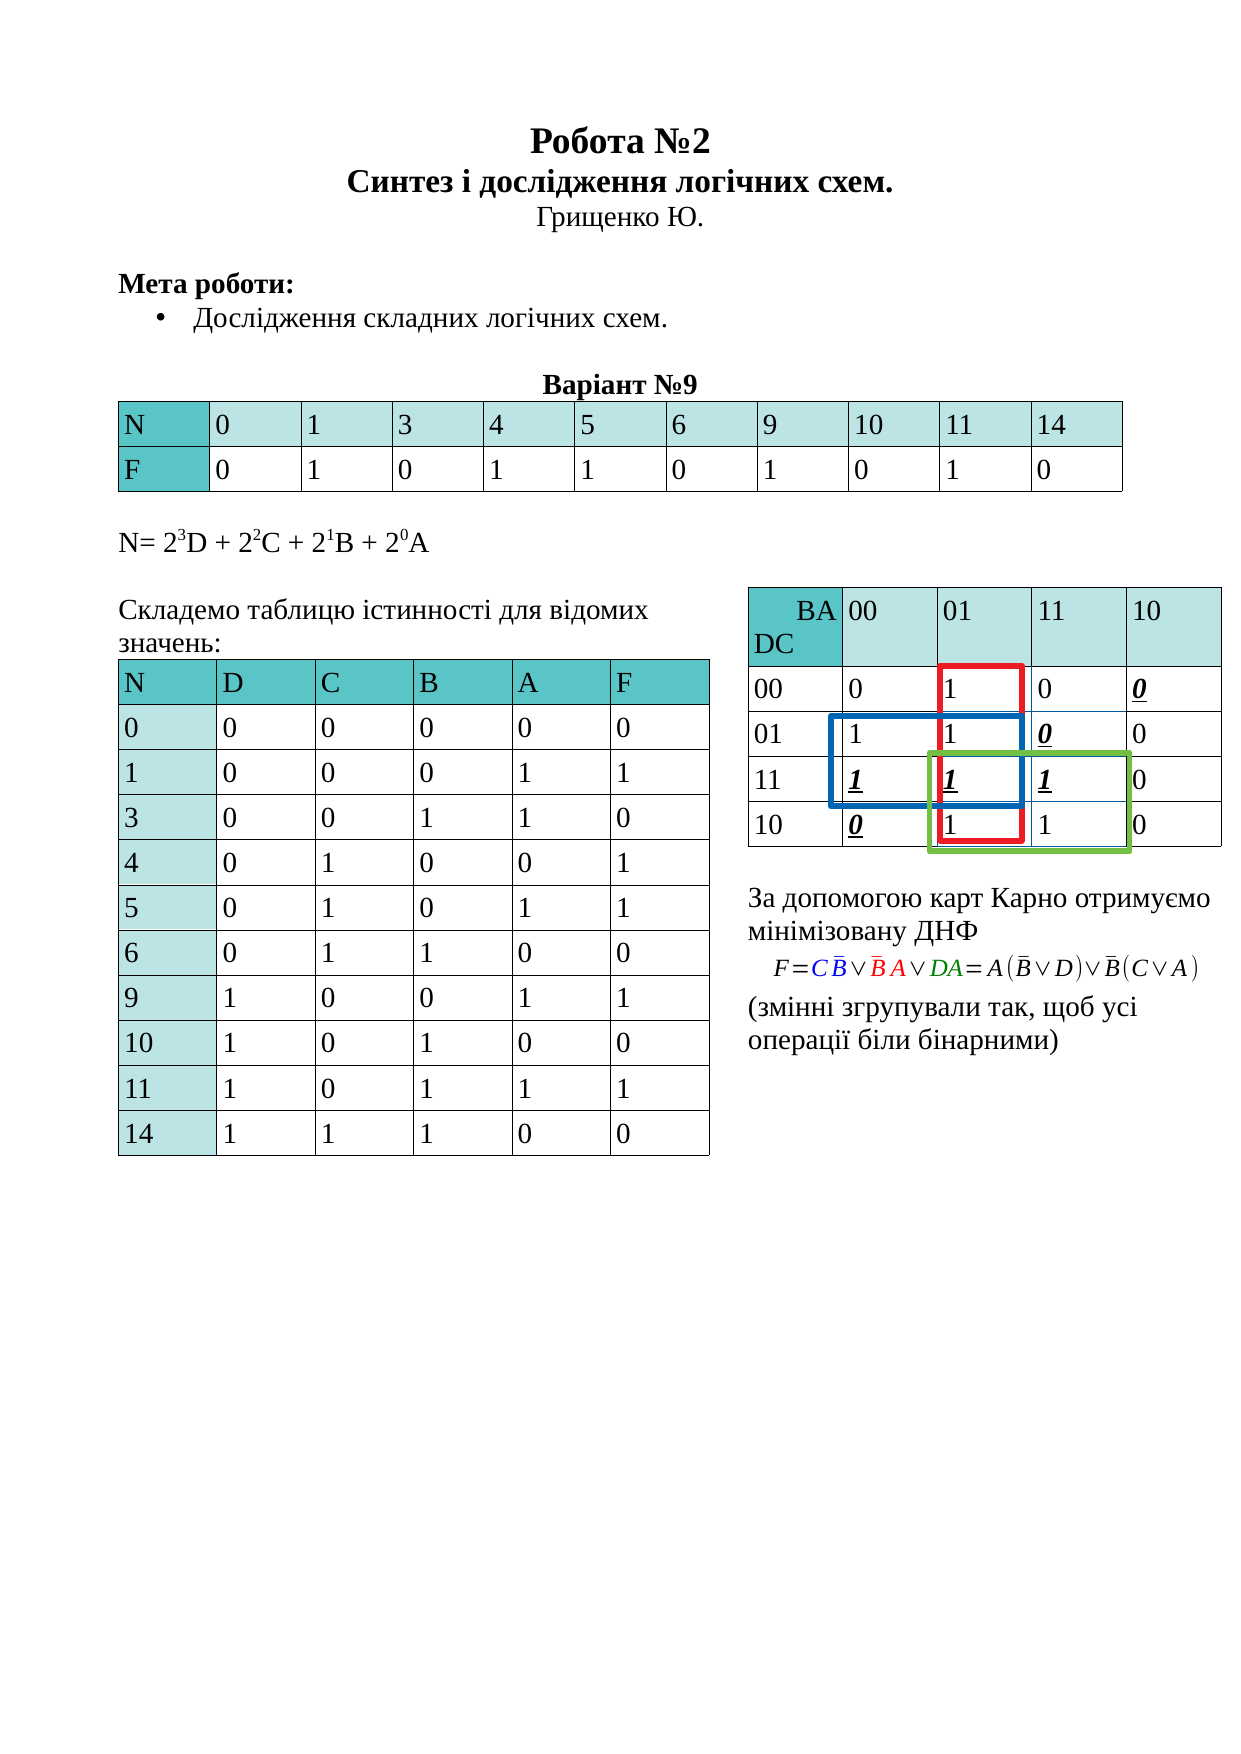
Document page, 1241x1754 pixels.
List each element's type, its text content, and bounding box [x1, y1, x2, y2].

table_cell 1 [513, 886, 610, 929]
table_cell 3 [119, 795, 216, 839]
table_cell 0 [1127, 667, 1221, 711]
table_cell 0 [513, 1021, 610, 1065]
table_cell 1 [513, 1066, 610, 1110]
table_header F [611, 660, 709, 704]
table_header 4 [484, 402, 574, 446]
table_cell 0 [611, 931, 709, 975]
table_cell [1025, 712, 1031, 750]
table_cell 0 [843, 809, 927, 846]
table_cell 6 [119, 931, 216, 975]
table_cell 10 [119, 1021, 216, 1065]
table_cell 1 [513, 795, 610, 839]
table_header 11 [940, 402, 1031, 446]
table_cell 0 [414, 750, 512, 794]
table_cell 0 [217, 795, 315, 839]
table_cell 0 [611, 1111, 709, 1155]
table_cell 1 [943, 669, 1019, 711]
table_cell 0 [217, 705, 315, 749]
table_cell [932, 809, 937, 846]
table_cell 1 [484, 447, 574, 491]
table_cell 0 [1032, 447, 1122, 491]
table_cell 01 [749, 712, 842, 756]
table_header 10 [849, 402, 939, 446]
table_cell 1 [611, 1066, 709, 1110]
table_header 3 [393, 402, 483, 446]
table_header 1 [302, 402, 392, 446]
table_cell 0 [217, 886, 315, 929]
table_cell 1 [943, 719, 1019, 750]
table_header 11 [1032, 588, 1126, 666]
table_header A [513, 660, 610, 704]
table_cell 0 [414, 976, 512, 1020]
table_header 00 [843, 588, 937, 666]
table_cell 1 [843, 719, 937, 756]
table_cell 0 [316, 976, 413, 1020]
text Робота №2 [118, 118, 1122, 161]
table_cell 1 [119, 750, 216, 794]
table_cell 1 [414, 1021, 512, 1065]
table_cell 1 [513, 750, 610, 794]
table_cell 0 [1127, 712, 1221, 756]
table_cell 0 [611, 705, 709, 749]
table_header 14 [1032, 402, 1122, 446]
table_cell 0 [1132, 757, 1221, 801]
table_cell 0 [414, 886, 512, 929]
table_cell [932, 757, 937, 801]
table_cell 1 [414, 1066, 512, 1110]
table_cell 0 [843, 667, 937, 711]
table_cell 1 [575, 447, 666, 491]
table_cell [1025, 667, 1031, 711]
text значень: [118, 625, 739, 659]
table_cell 1 [758, 447, 848, 491]
table_header 9 [758, 402, 848, 446]
table_cell 0 [393, 447, 483, 491]
table_header N [119, 402, 209, 446]
table_cell [834, 757, 842, 801]
table_cell 1 [414, 1111, 512, 1155]
text Мета роботи: [118, 267, 1122, 300]
table_cell 1 [316, 1111, 413, 1155]
table_cell 0 [1132, 802, 1221, 846]
table_cell 0 [849, 447, 939, 491]
table_header 6 [667, 402, 757, 446]
table_cell 1 [938, 802, 1031, 846]
table_cell 1 [217, 1066, 315, 1110]
table_cell 1 [1032, 757, 1126, 801]
table_cell 00 [749, 667, 842, 711]
table_cell 0 [217, 750, 315, 794]
table_cell 0 [611, 1021, 709, 1065]
table_cell 4 [119, 840, 216, 884]
table_cell 0 [513, 705, 610, 749]
table_cell [1025, 757, 1031, 801]
text За допомогою карт Карно отримуємо мінімізовану ДНФ [748, 880, 1221, 947]
table_header BA DC [749, 588, 842, 666]
table_header B [414, 660, 512, 704]
table_cell 0 [119, 705, 216, 749]
text Варіант №9 [118, 367, 1122, 401]
table_cell 0 [217, 840, 315, 884]
table_cell 14 [119, 1111, 216, 1155]
table_cell 0 [513, 931, 610, 975]
table_header 0 [210, 402, 301, 446]
table_cell 1 [217, 1021, 315, 1065]
table_header N [119, 660, 216, 704]
table_cell 1 [943, 757, 1019, 801]
table_cell 1 [611, 750, 709, 794]
table_cell 1 [302, 447, 392, 491]
text N= 23D + 22C + 21B + 20A [118, 525, 1122, 558]
table_cell F [119, 447, 209, 491]
table_cell 1 [513, 976, 610, 1020]
table_cell 0 [513, 1111, 610, 1155]
table_cell 0 [316, 1021, 413, 1065]
table_cell 0 [1032, 667, 1126, 711]
table_cell 1 [1032, 802, 1126, 846]
table_cell 11 [119, 1066, 216, 1110]
table_cell 0 [1032, 712, 1126, 750]
text Складемо таблицю істинності для відомих [118, 592, 739, 625]
table_cell 11 [749, 757, 828, 801]
table_header 10 [1127, 588, 1221, 666]
table_cell 0 [210, 447, 301, 491]
table_cell 1 [611, 840, 709, 884]
table_cell 5 [119, 886, 216, 929]
table_header 5 [575, 402, 666, 446]
table_cell 0 [316, 795, 413, 839]
table_cell 0 [414, 705, 512, 749]
table_cell 0 [667, 447, 757, 491]
table_cell 0 [513, 840, 610, 884]
table_cell 10 [749, 802, 842, 846]
table_cell 1 [316, 886, 413, 929]
text (змінні згрупували так, щоб усі операції біли бінарними) [748, 989, 1221, 1056]
table_cell 9 [119, 976, 216, 1020]
table_cell 1 [316, 931, 413, 975]
list Дослідження складних логічних схем. [156, 300, 1122, 334]
table_cell 0 [611, 795, 709, 839]
table_cell 0 [414, 840, 512, 884]
table_cell 1 [316, 840, 413, 884]
table_cell 1 [217, 1111, 315, 1155]
table_cell 1 [940, 447, 1031, 491]
text Грищенко Ю. [118, 199, 1122, 233]
table_cell 1 [611, 886, 709, 929]
table_header 01 [938, 588, 1031, 666]
table_header C [316, 660, 413, 704]
table_cell 0 [316, 1066, 413, 1110]
table_header D [217, 660, 315, 704]
table_cell 0 [217, 931, 315, 975]
table_cell 0 [316, 750, 413, 794]
table_cell 1 [217, 976, 315, 1020]
table_cell 1 [414, 931, 512, 975]
table_cell 1 [611, 976, 709, 1020]
table_cell 1 [414, 795, 512, 839]
table_cell 0 [316, 705, 413, 749]
text Синтез і дослідження логічних схем. [118, 161, 1122, 199]
table_cell 1 [843, 757, 927, 801]
